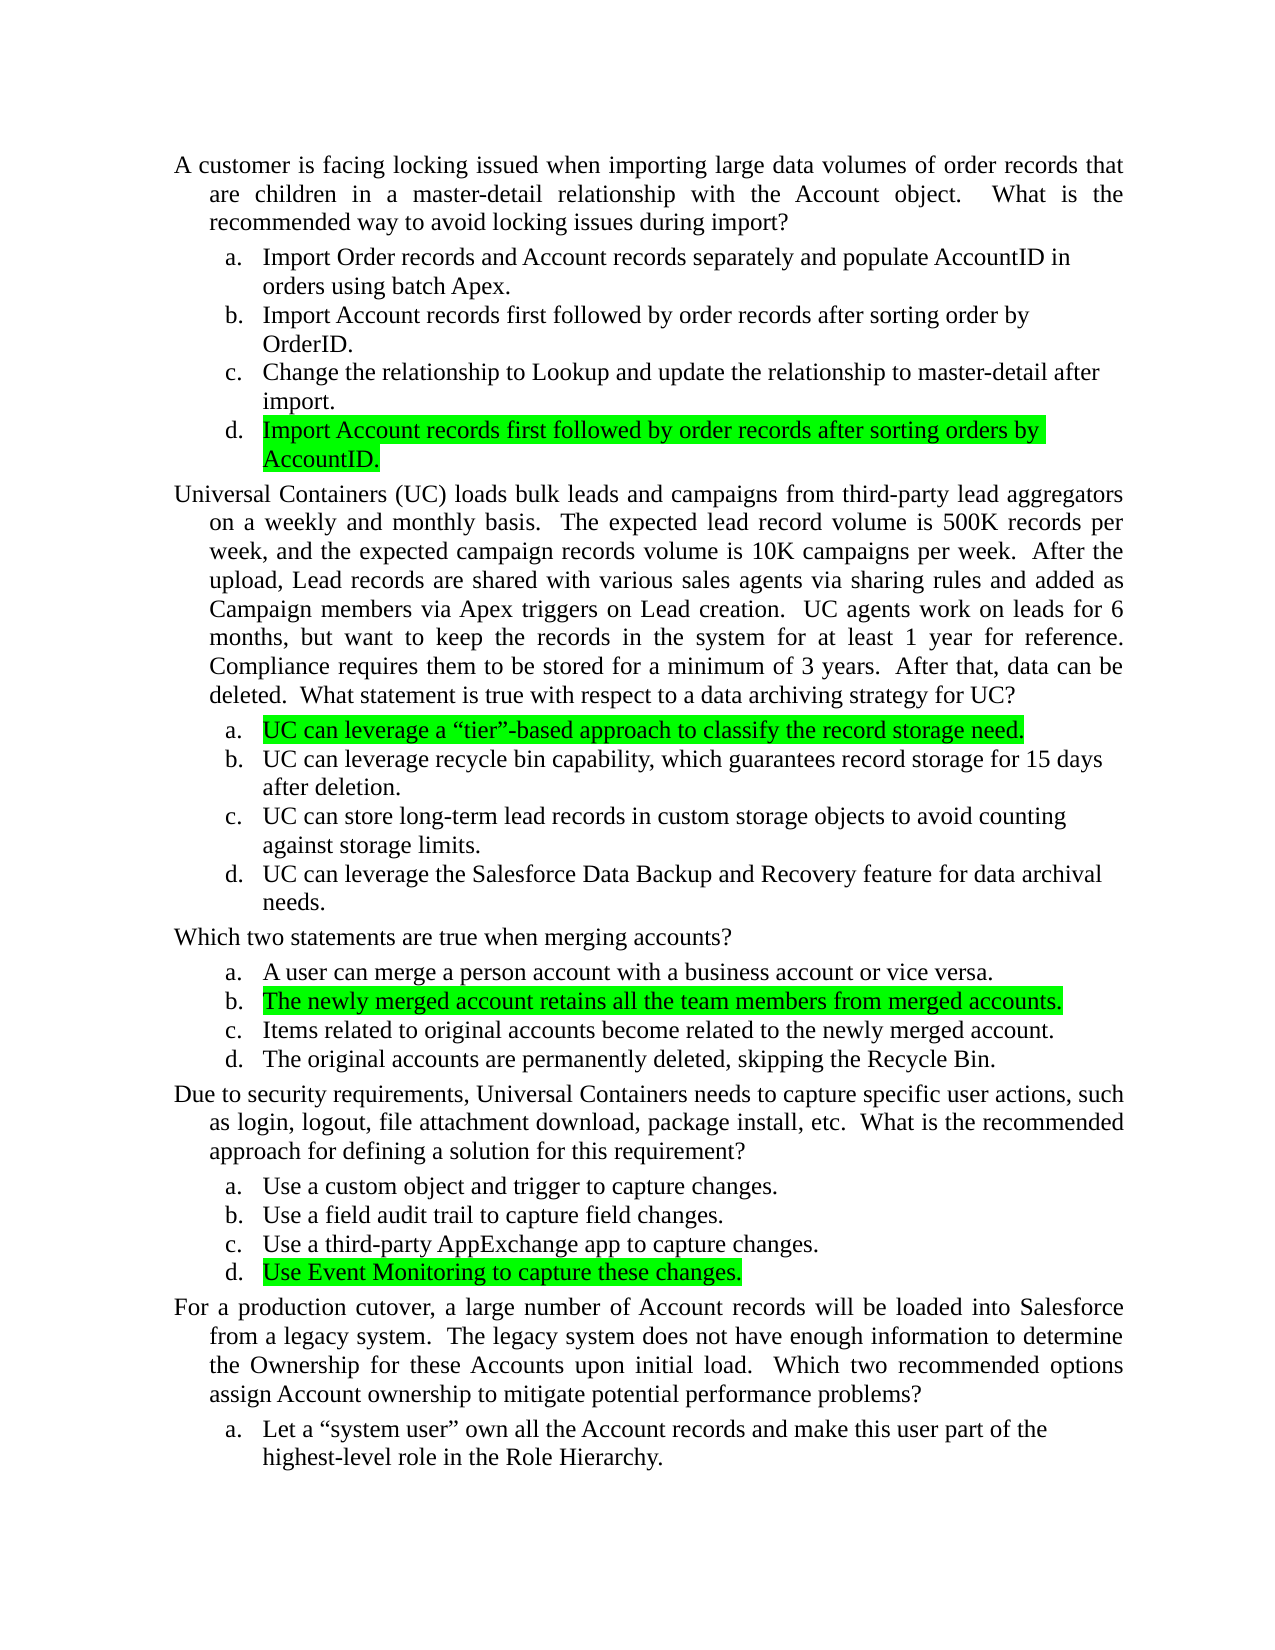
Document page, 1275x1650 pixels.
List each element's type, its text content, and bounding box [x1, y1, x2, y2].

subtitle Use a third-party AppExchange app to capture changes. [225, 1229, 1125, 1257]
subtitle Import Account records first followed by order records after sorting order by OrderID. [225, 300, 1125, 357]
subtitle UC can leverage a “tier”-based approach to classify the record storage need. [225, 715, 1125, 744]
subtitle UC can leverage the Salesforce Data Backup and Recovery feature for data archival needs. [225, 859, 1125, 916]
subtitle Change the relationship to Lookup and update the relationship to master-detail after import. [225, 357, 1125, 415]
subtitle A customer is facing locking issued when importing large data volumes of order records that are children in a master-detail relationship with the Account object. What is the recommended way to avoid locking issues during import? [174, 150, 1125, 236]
subtitle Use Event Monitoring to capture these changes. [225, 1257, 1125, 1286]
subtitle Items related to original accounts become related to the newly merged account. [225, 1015, 1125, 1044]
subtitle Import Order records and Account records separately and populate AccountID in orders using batch Apex. [225, 242, 1125, 300]
subtitle Use a custom object and trigger to capture changes. [225, 1171, 1125, 1200]
subtitle The newly merged account retains all the team members from merged accounts. [225, 986, 1125, 1015]
subtitle Which two statements are true when merging accounts? [174, 922, 1125, 951]
subtitle The original accounts are permanently deleted, skipping the Recycle Bin. [225, 1044, 1125, 1072]
subtitle Import Account records first followed by order records after sorting orders by AccountID. [225, 415, 1125, 472]
subtitle Use a field audit trail to capture field changes. [225, 1200, 1125, 1229]
subtitle Let a “system user” own all the Account records and make this user part of the highest-level role in the Role Hierarchy. [225, 1414, 1125, 1471]
subtitle A user can merge a person account with a business account or vice versa. [225, 957, 1125, 986]
subtitle UC can store long-term lead records in custom storage objects to avoid counting against storage limits. [225, 801, 1125, 859]
subtitle For a production cutover, a large number of Account records will be loaded into Salesforce from a legacy system. The legacy system does not have enough information to determine the Ownership for these Accounts upon initial load. Which two recommended options assign Account ownership to mitigate potential performance problems? [174, 1292, 1125, 1407]
subtitle Due to security requirements, Universal Containers needs to capture specific user actions, such as login, logout, file attachment download, package install, etc. What is the recommended approach for defining a solution for this requirement? [174, 1079, 1125, 1165]
subtitle Universal Containers (UC) loads bulk leads and campaigns from third-party lead aggregators on a weekly and monthly basis. The expected lead record volume is 500K records per week, and the expected campaign records volume is 10K campaigns per week. After the upload, Lead records are shared with various sales agents via sharing rules and added as Campaign members via Apex triggers on Lead creation. UC agents work on leads for 6 months, but want to keep the records in the system for at least 1 year for reference. Compliance requires them to be stored for a minimum of 3 years. After that, data can be deleted. What statement is true with respect to a data archiving strategy for UC? [174, 479, 1125, 709]
subtitle UC can leverage recycle bin capability, which guarantees record storage for 15 days after deletion. [225, 744, 1125, 801]
